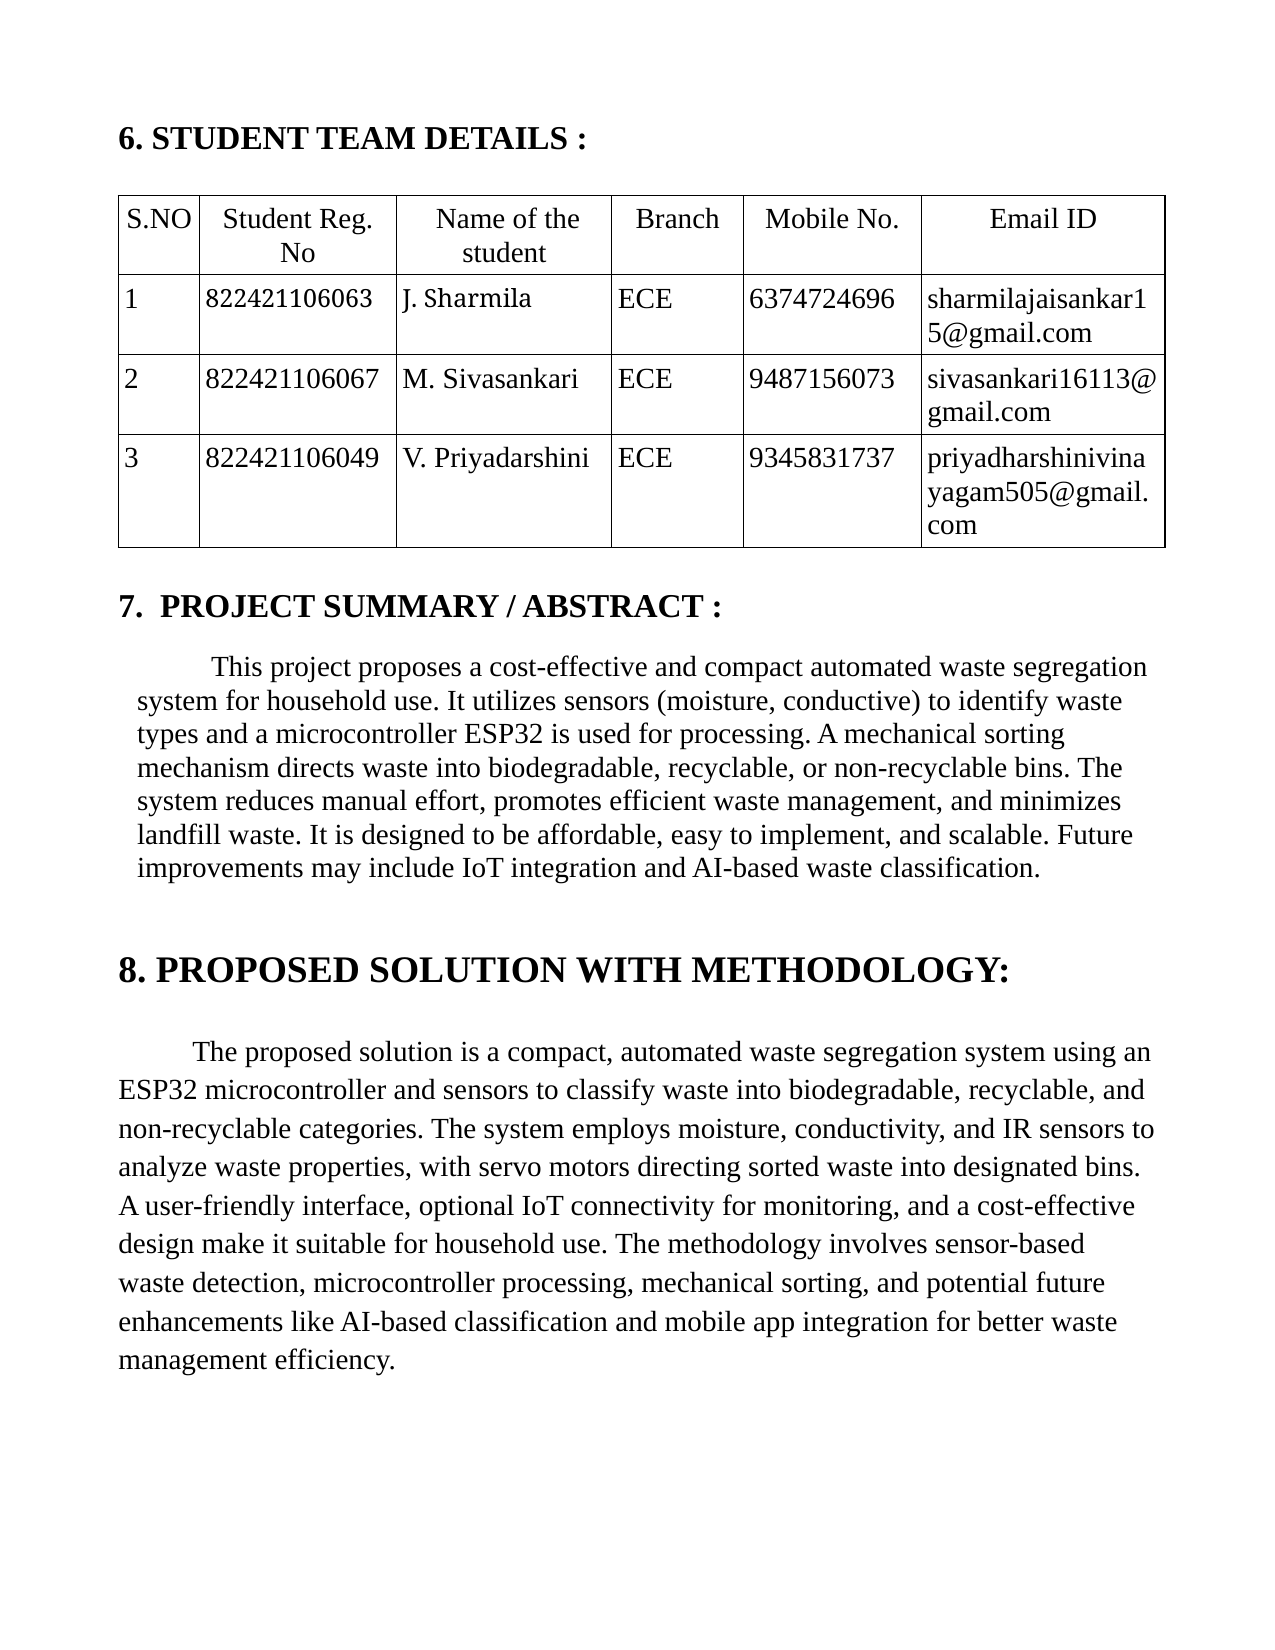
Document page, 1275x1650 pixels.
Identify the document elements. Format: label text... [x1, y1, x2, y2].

table_cell 822421106049 [200, 435, 396, 547]
table_cell ECE [612, 435, 743, 547]
text 8. PROPOSED SOLUTION WITH METHODOLOGY: [118, 948, 1157, 991]
text 6. STUDENT TEAM DETAILS : [118, 118, 1157, 156]
table_cell M. Sivasankari [397, 355, 611, 433]
table_header Mobile No. [744, 196, 921, 274]
table_cell sivasankari16113@gmail.com [922, 355, 1164, 433]
text 7. PROJECT SUMMARY / ABSTRACT : [118, 586, 1157, 624]
table_cell 822421106063 [200, 275, 396, 354]
table_cell priyadharshinivinayagam505@gmail.com [922, 435, 1164, 547]
table_cell 3 [119, 435, 199, 547]
table_cell 1 [119, 275, 199, 354]
table_cell 9345831737 [744, 435, 921, 547]
text The proposed solution is a compact, automated waste segregation system using an ESP32 microcontroller and sensors to classify waste into biodegradable, recyclable, and non-recyclable categories. The system employs moisture, conductivity, and IR sensors to analyze waste properties, with servo motors directing sorted waste into designated bins. A user-friendly interface, optional IoT connectivity for monitoring, and a cost-effective design make it suitable for household use. The methodology involves sensor-based waste detection, microcontroller processing, mechanical sorting, and potential future enhancements like AI-based classification and mobile app integration for better waste management efficiency. [118, 1034, 1157, 1376]
table_header Name of the student [397, 196, 611, 274]
table_header Branch [612, 196, 743, 274]
table_header Email ID [922, 196, 1164, 274]
table_cell 822421106067 [200, 355, 396, 433]
table_cell ECE [612, 275, 743, 354]
table_cell 2 [119, 355, 199, 433]
text This project proposes a cost-effective and compact automated waste segregation system for household use. It utilizes sensors (moisture, conductive) to identify waste types and a microcontroller ESP32 is used for processing. A mechanical sorting mechanism directs waste into biodegradable, recyclable, or non-recyclable bins. The system reduces manual effort, promotes efficient waste management, and minimizes landfill waste. It is designed to be affordable, easy to implement, and scalable. Future improvements may include IoT integration and AI-based waste classification. [137, 649, 1157, 884]
table_header Student Reg. No [200, 196, 396, 274]
table_cell 9487156073 [744, 355, 921, 433]
table_cell V. Priyadarshini [397, 435, 611, 547]
table_cell sharmilajaisankar15@gmail.com [922, 275, 1164, 354]
table_cell 6374724696 [744, 275, 921, 354]
table_cell J. Sharmila [397, 275, 611, 354]
table_header S.NO [119, 196, 199, 274]
table_cell ECE [612, 355, 743, 433]
